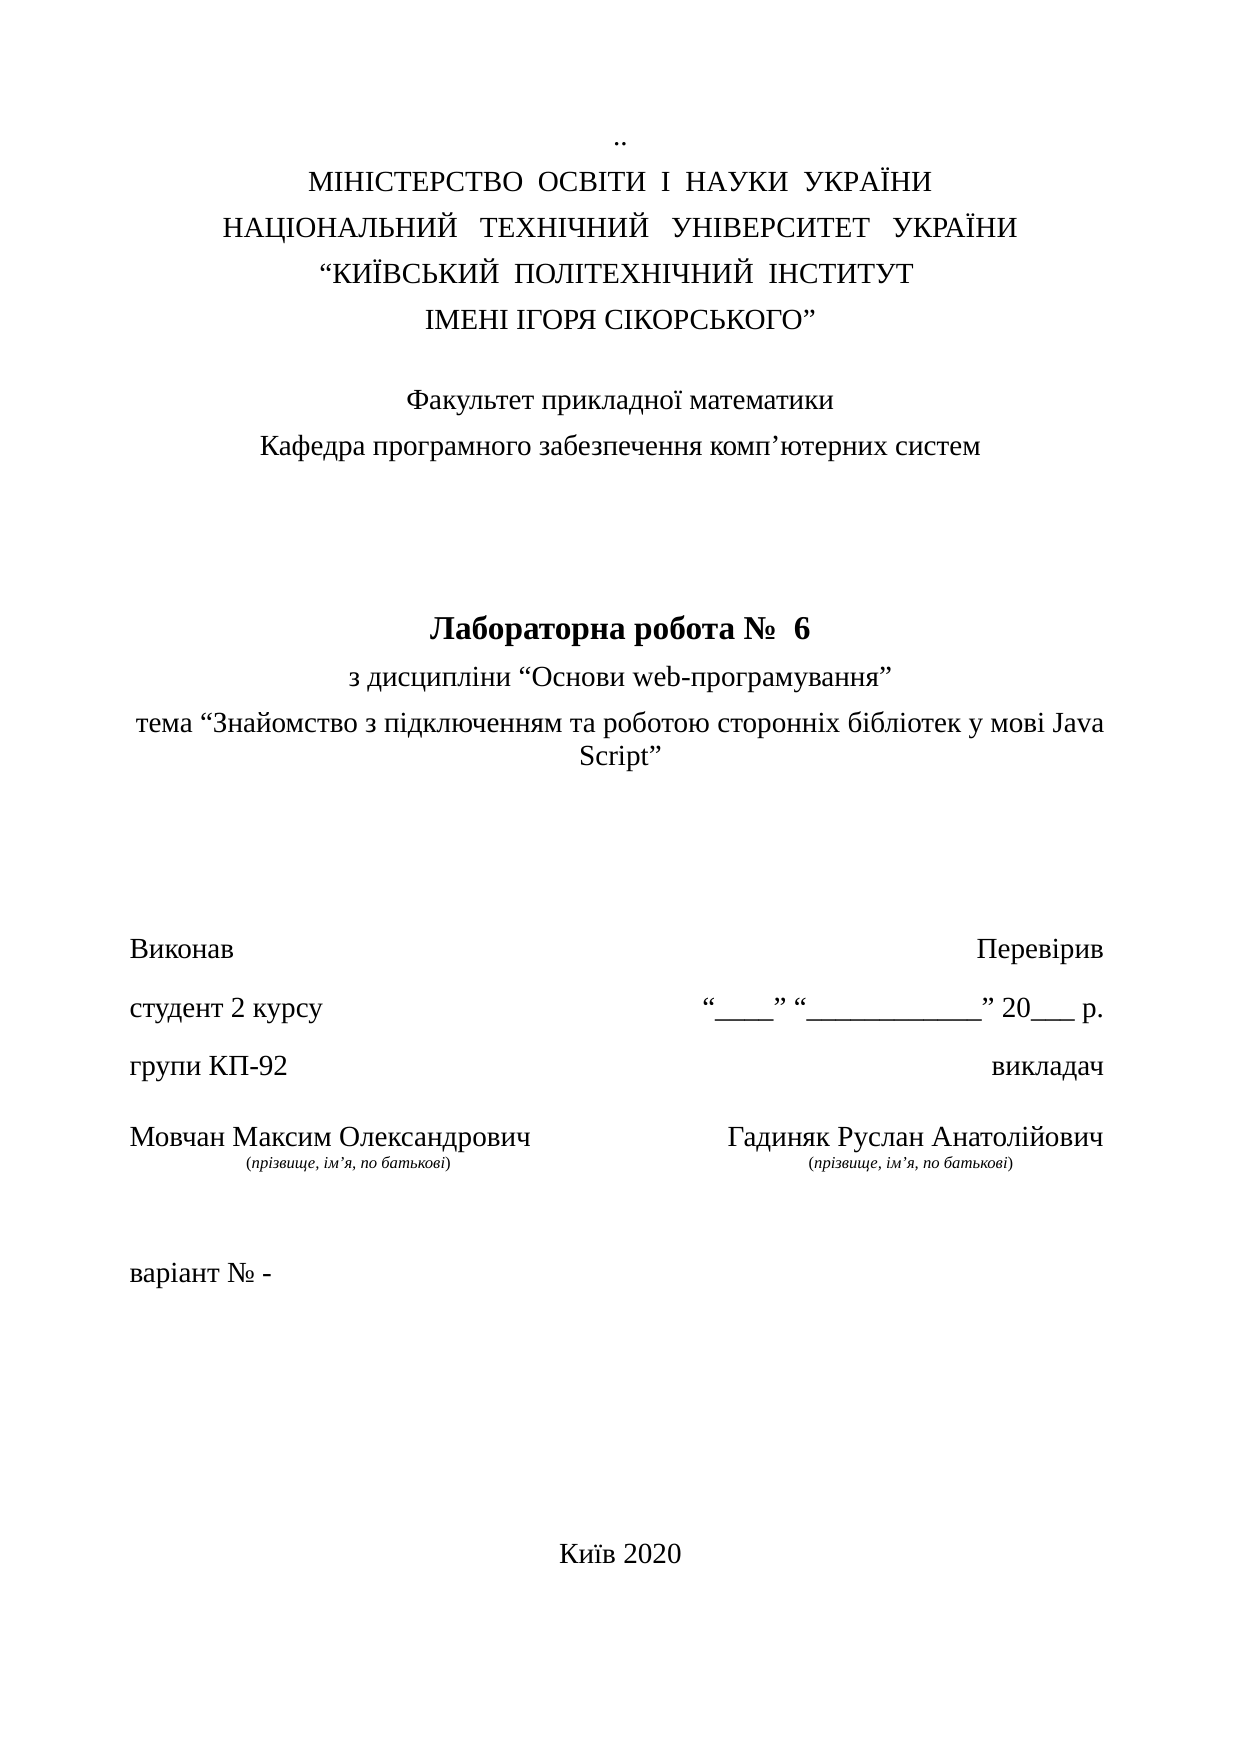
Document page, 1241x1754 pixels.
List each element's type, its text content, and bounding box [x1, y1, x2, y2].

text ІМЕНІ ІГОРЯ СІКОРСЬКОГО” [118, 302, 1122, 336]
text НАЦІОНАЛЬНИЙ ТЕХНІЧНИЙ УНІВЕРСИТЕТ УКРАЇНИ [118, 210, 1122, 244]
text Кафедра програмного забезпечення комп’ютерних систем [118, 428, 1122, 461]
table_header Виконав студент 2 курсу групи КП-92 Мовчан Максим Олександрович (прізвище, ім’я, по батькові) варіант № - [118, 919, 578, 1302]
title .. [118, 118, 1122, 152]
text Факультет прикладної математики [118, 382, 1122, 415]
text тема “Знайомство з підключенням та роботою сторонніх бібліотек у мові Java Script” [118, 705, 1122, 772]
table_header [578, 919, 654, 1302]
text “КИЇВСЬКИЙ ПОЛІТЕХНІЧНИЙ ІНСТИТУТ [118, 256, 1122, 290]
text Київ 2020 [118, 1536, 1122, 1570]
title МIНIСТЕРСТВО ОСВIТИ І НАУКИ УКРАЇНИ [118, 164, 1122, 198]
text Лабораторна робота № 6 [118, 608, 1122, 646]
text з дисципліни “Основи web-програмування” [118, 659, 1122, 692]
table_header Перевірив “____” “____________” 20___ р. викладач Гадиняк Руслан Анатолійович (прізвище, ім’я, по батькові) [655, 919, 1115, 1302]
